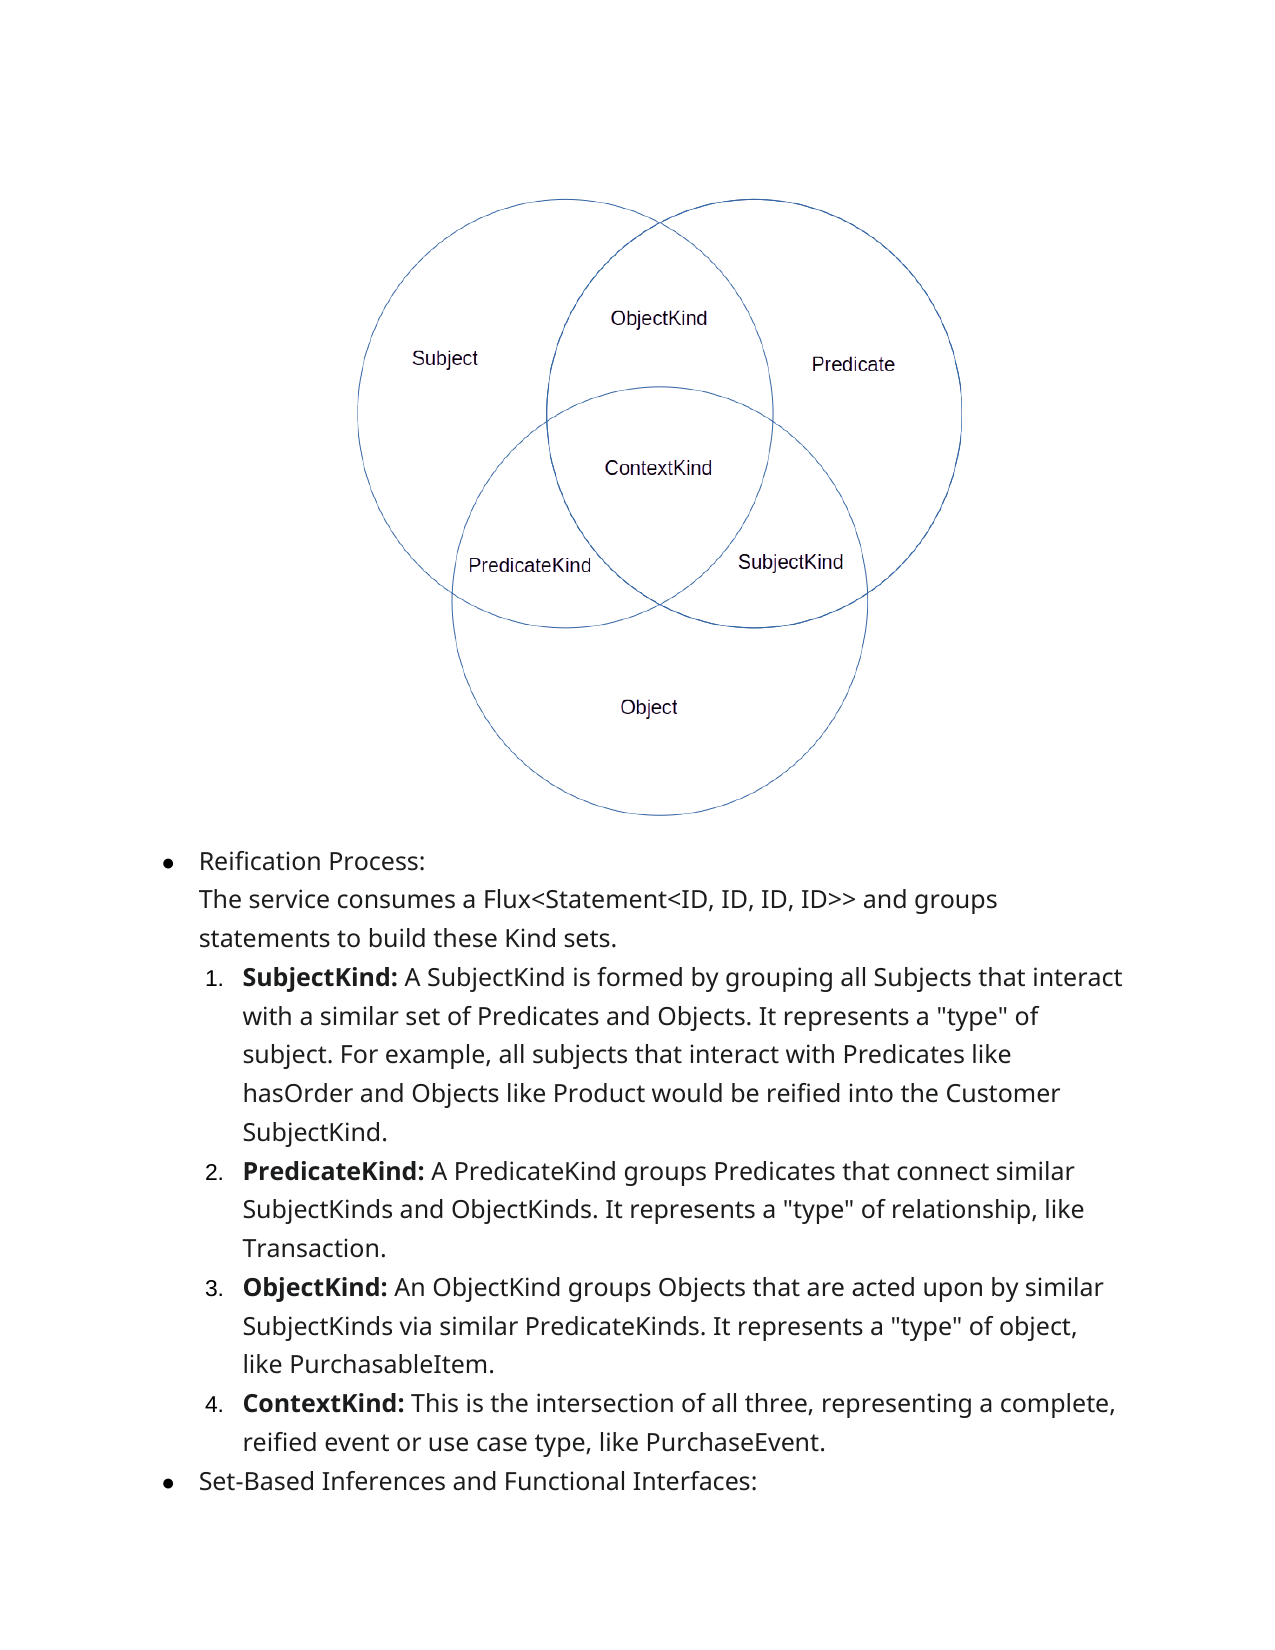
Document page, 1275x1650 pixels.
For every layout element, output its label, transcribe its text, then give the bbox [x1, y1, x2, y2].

list Set-Based Inferences and Functional Interfaces: [161, 1463, 1125, 1497]
list SubjectKind: A SubjectKind is formed by grouping all Subjects that interact with a similar set of Predicates and Objects. It represents a "type" of subject. For example, all subjects that interact with Predicates like hasOrder and Objects like Product would be reified into the Customer SubjectKind. [205, 959, 1125, 1148]
list ContextKind: This is the intersection of all three, representing a complete, reified event or use case type, like PurchaseEvent. [205, 1386, 1125, 1458]
list [161, 150, 198, 839]
list ObjectKind: An ObjectKind groups Objects that are acted upon by similar SubjectKinds via similar PredicateKinds. It represents a "type" of object, like PurchasableItem. [205, 1269, 1125, 1381]
list Reification Process: The service consumes a Flux<Statement<ID, ID, ID, ID>> and groups statements to build these Kind sets. [161, 843, 1125, 955]
picture [198, 150, 1174, 840]
list PredicateKind: A PredicateKind groups Predicates that connect similar SubjectKinds and ObjectKinds. It represents a "type" of relationship, like Transaction. [205, 1153, 1125, 1265]
